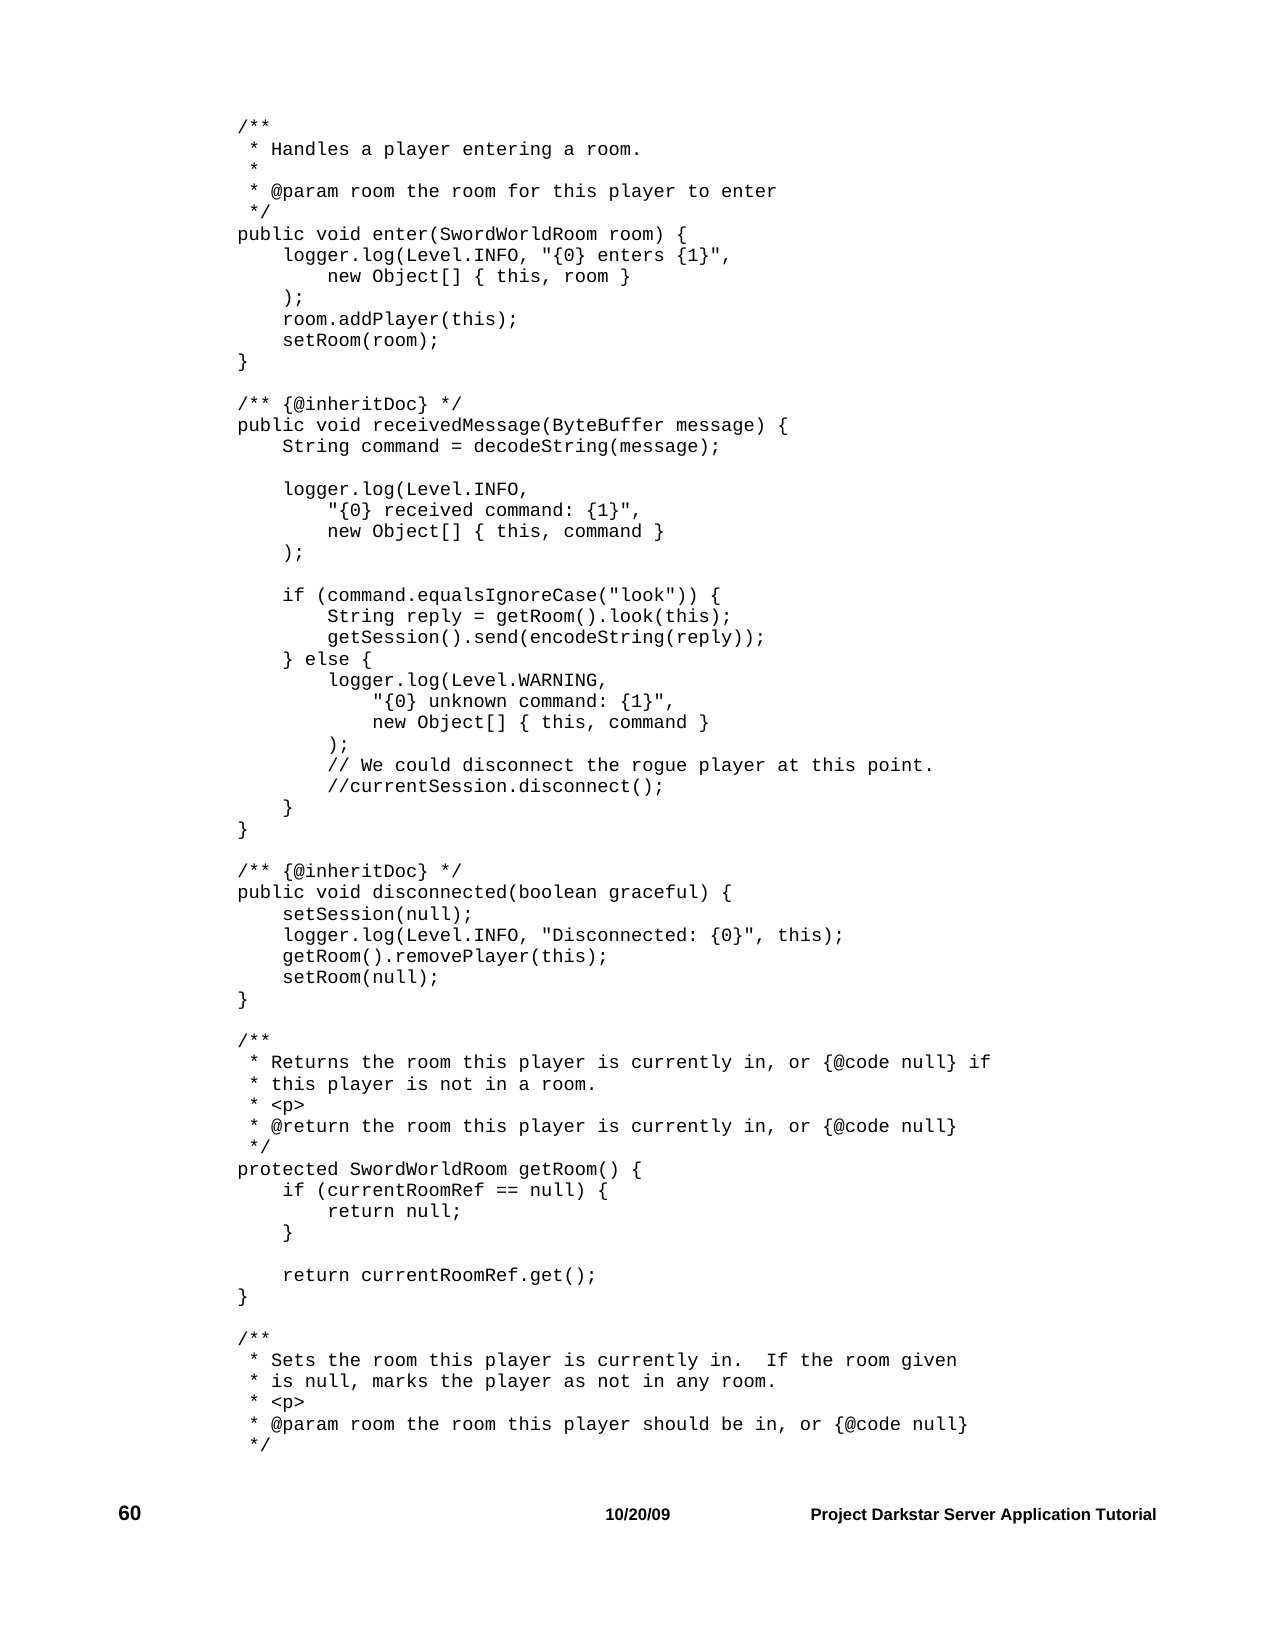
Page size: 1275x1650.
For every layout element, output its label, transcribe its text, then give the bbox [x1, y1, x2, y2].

text public void enter(SwordWorldRoom room) { [192, 224, 1098, 246]
text } [192, 819, 1098, 841]
text * @return the room this player is currently in, or {@code null} [192, 1117, 1098, 1138]
text * Handles a player entering a room. [192, 139, 1098, 161]
text setRoom(null); [192, 968, 1098, 989]
text ); [192, 734, 1098, 756]
text logger.log(Level.INFO, [192, 479, 1098, 501]
text setSession(null); [192, 904, 1098, 926]
text } [192, 989, 1098, 1011]
text if (currentRoomRef == null) { [192, 1181, 1098, 1202]
text "{0} unknown command: {1}", [192, 692, 1098, 713]
text * this player is not in a room. [192, 1074, 1098, 1096]
text new Object[] { this, command } [192, 713, 1098, 734]
text /** [192, 1032, 1098, 1053]
text */ [192, 1138, 1098, 1159]
text room.addPlayer(this); [192, 309, 1098, 331]
text return null; [192, 1202, 1098, 1223]
text setRoom(room); [192, 331, 1098, 352]
text } [192, 798, 1098, 819]
text * @param room the room this player should be in, or {@code null} [192, 1414, 1098, 1436]
text String reply = getRoom().look(this); [192, 607, 1098, 628]
text //currentSession.disconnect(); [192, 777, 1098, 798]
text logger.log(Level.INFO, "{0} enters {1}", [192, 246, 1098, 267]
text new Object[] { this, command } [192, 522, 1098, 543]
text "{0} received command: {1}", [192, 501, 1098, 522]
text String command = decodeString(message); [192, 437, 1098, 458]
text /** {@inheritDoc} */ [192, 862, 1098, 883]
text } [192, 352, 1098, 373]
text * <p> [192, 1393, 1098, 1414]
text /** [192, 1329, 1098, 1351]
text return currentRoomRef.get(); [192, 1266, 1098, 1287]
text new Object[] { this, room } [192, 267, 1098, 288]
text * <p> [192, 1096, 1098, 1117]
text logger.log(Level.WARNING, [192, 671, 1098, 692]
text */ [192, 203, 1098, 224]
text public void disconnected(boolean graceful) { [192, 883, 1098, 904]
text */ [192, 1436, 1098, 1457]
text public void receivedMessage(ByteBuffer message) { [192, 416, 1098, 437]
text getRoom().removePlayer(this); [192, 947, 1098, 968]
text ); [192, 543, 1098, 564]
text * [192, 161, 1098, 182]
text } [192, 1287, 1098, 1308]
text * Sets the room this player is currently in. If the room given [192, 1351, 1098, 1372]
text logger.log(Level.INFO, "Disconnected: {0}", this); [192, 926, 1098, 947]
text // We could disconnect the rogue player at this point. [192, 756, 1098, 777]
text protected SwordWorldRoom getRoom() { [192, 1159, 1098, 1181]
text * @param room the room for this player to enter [192, 182, 1098, 203]
text } else { [192, 649, 1098, 671]
text /** [192, 118, 1098, 139]
text } [192, 1223, 1098, 1244]
text * is null, marks the player as not in any room. [192, 1372, 1098, 1393]
text if (command.equalsIgnoreCase("look")) { [192, 586, 1098, 607]
text * Returns the room this player is currently in, or {@code null} if [192, 1053, 1098, 1074]
text getSession().send(encodeString(reply)); [192, 628, 1098, 649]
text /** {@inheritDoc} */ [192, 394, 1098, 416]
text ); [192, 288, 1098, 309]
